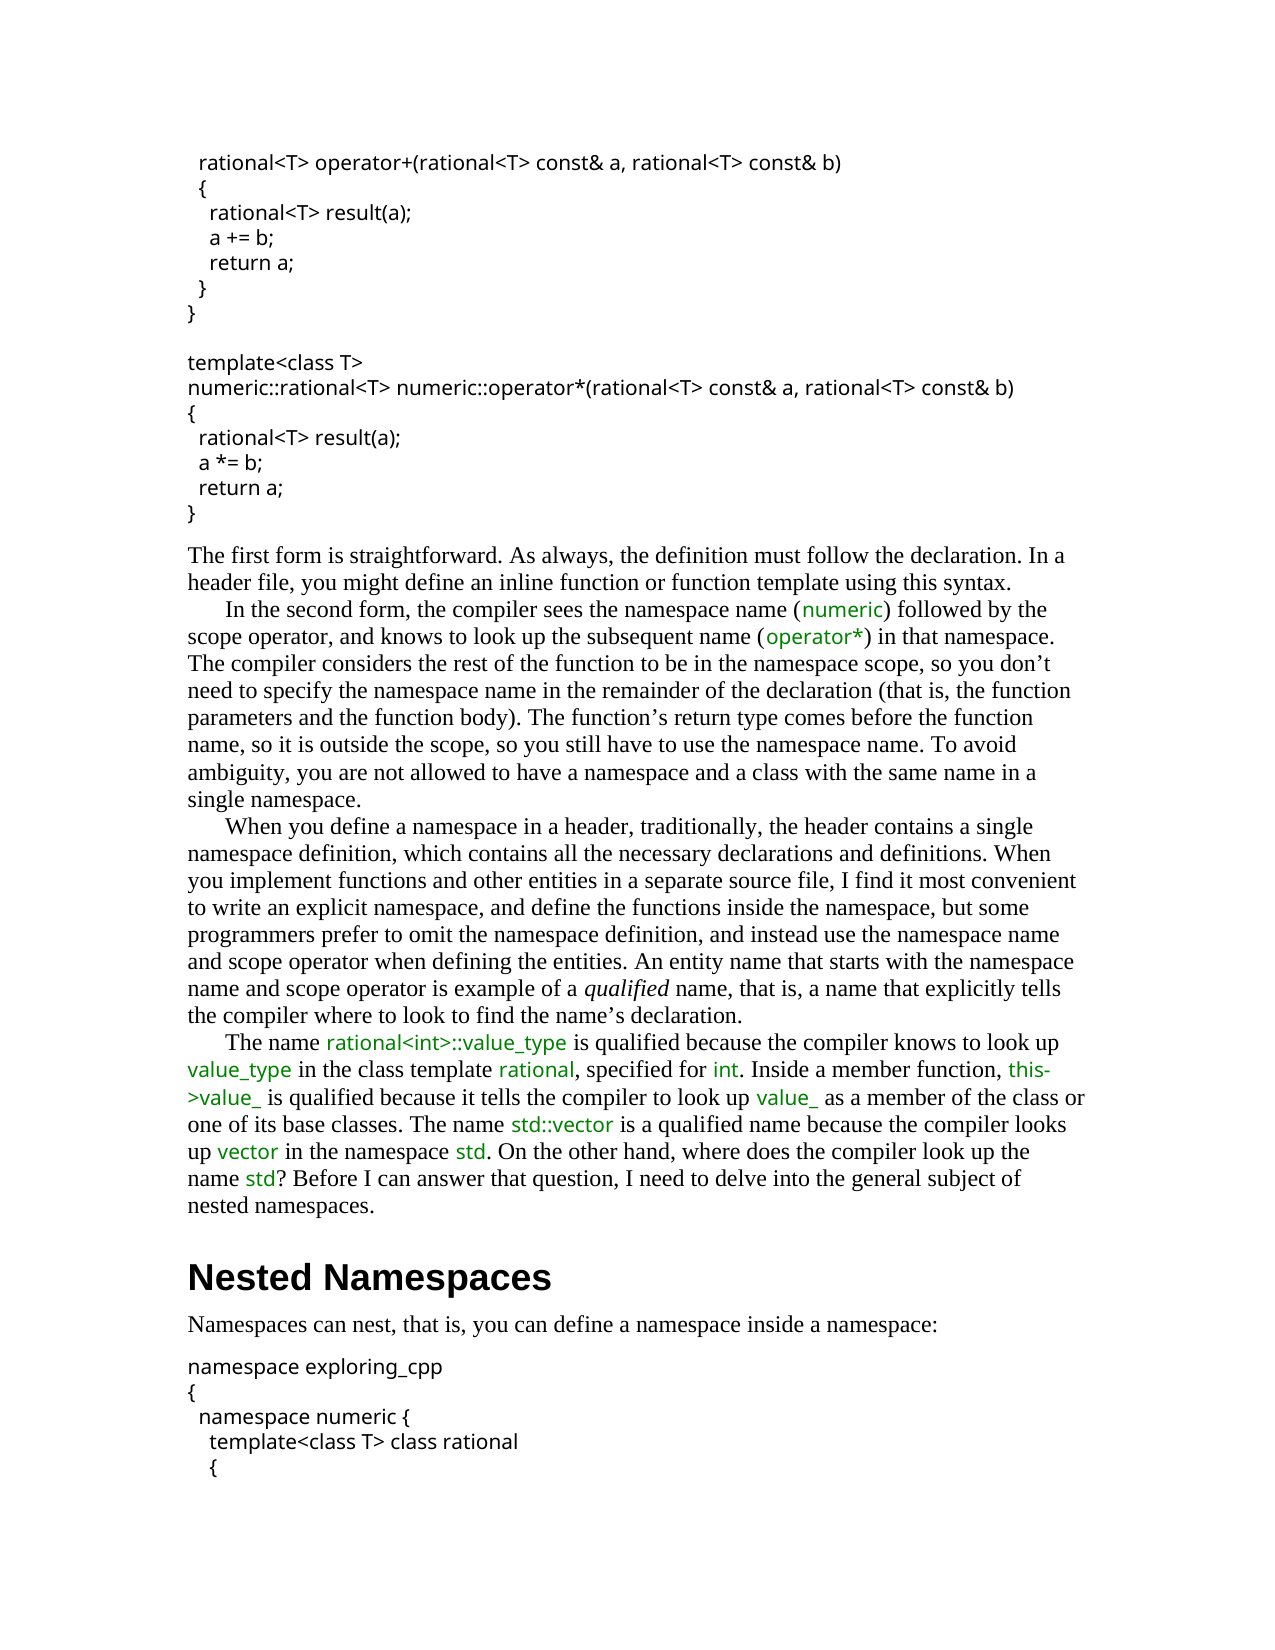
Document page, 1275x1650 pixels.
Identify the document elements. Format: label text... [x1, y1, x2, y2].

text rational<T> result(a); [187, 425, 1072, 450]
text The name rational<int>::value_type is qualified because the compiler knows to look up value_type in the class template rational, specified for int. Inside a member function, this->value_ is qualified because it tells the compiler to look up value_ as a member of the class or one of its base classes. The name std::vector is a qualified name because the compiler looks up vector in the namespace std. On the other hand, where does the compiler look up the name std? Before I can answer that question, I need to delve into the general subject of nested namespaces. [187, 1029, 1087, 1219]
text rational<T> operator+(rational<T> const& a, rational<T> const& b) [187, 150, 1072, 175]
text namespace exploring_cpp [187, 1354, 1072, 1379]
text In the second form, the compiler sees the namespace name (numeric) followed by the scope operator, and knows to look up the subsequent name (operator*) in that namespace. The compiler considers the rest of the function to be in the namespace scope, so you don’t need to specify the namespace name in the remainder of the declaration (that is, the function parameters and the function body). The function’s return type comes before the function name, so it is outside the scope, so you still have to use the namespace name. To avoid ambiguity, you are not allowed to have a namespace and a class with the same name in a single namespace. [187, 596, 1087, 812]
text numeric::rational<T> numeric::operator*(rational<T> const& a, rational<T> const& b) [187, 375, 1072, 400]
text return a; [187, 475, 1072, 500]
text { [187, 175, 1072, 200]
text namespace numeric { [187, 1404, 1072, 1429]
text When you define a namespace in a header, traditionally, the header contains a single namespace definition, which contains all the necessary declarations and definitions. When you implement functions and other entities in a separate source file, I find it most convenient to write an explicit namespace, and define the functions inside the namespace, but some programmers prefer to omit the namespace definition, and instead use the namespace name and scope operator when defining the entities. An entity name that starts with the namespace name and scope operator is example of a qualified name, that is, a name that explicitly tells the compiler where to look to find the name’s declaration. [187, 812, 1087, 1029]
text return a; [187, 250, 1072, 275]
text Namespaces can nest, that is, you can define a namespace inside a namespace: [187, 1311, 1087, 1338]
text { [187, 1454, 1072, 1479]
text template<class T> class rational [187, 1429, 1072, 1454]
text template<class T> [187, 350, 1072, 375]
text } [187, 300, 1072, 325]
text rational<T> result(a); [187, 200, 1072, 225]
subtitle Nested Namespaces [187, 1256, 1087, 1298]
text } [187, 275, 1072, 300]
text } [187, 500, 1072, 525]
text { [187, 400, 1072, 425]
text a += b; [187, 225, 1072, 250]
text a *= b; [187, 450, 1072, 475]
text { [187, 1379, 1072, 1404]
text The first form is straightforward. As always, the definition must follow the declaration. In a header file, you might define an inline function or function template using this syntax. [187, 542, 1087, 596]
